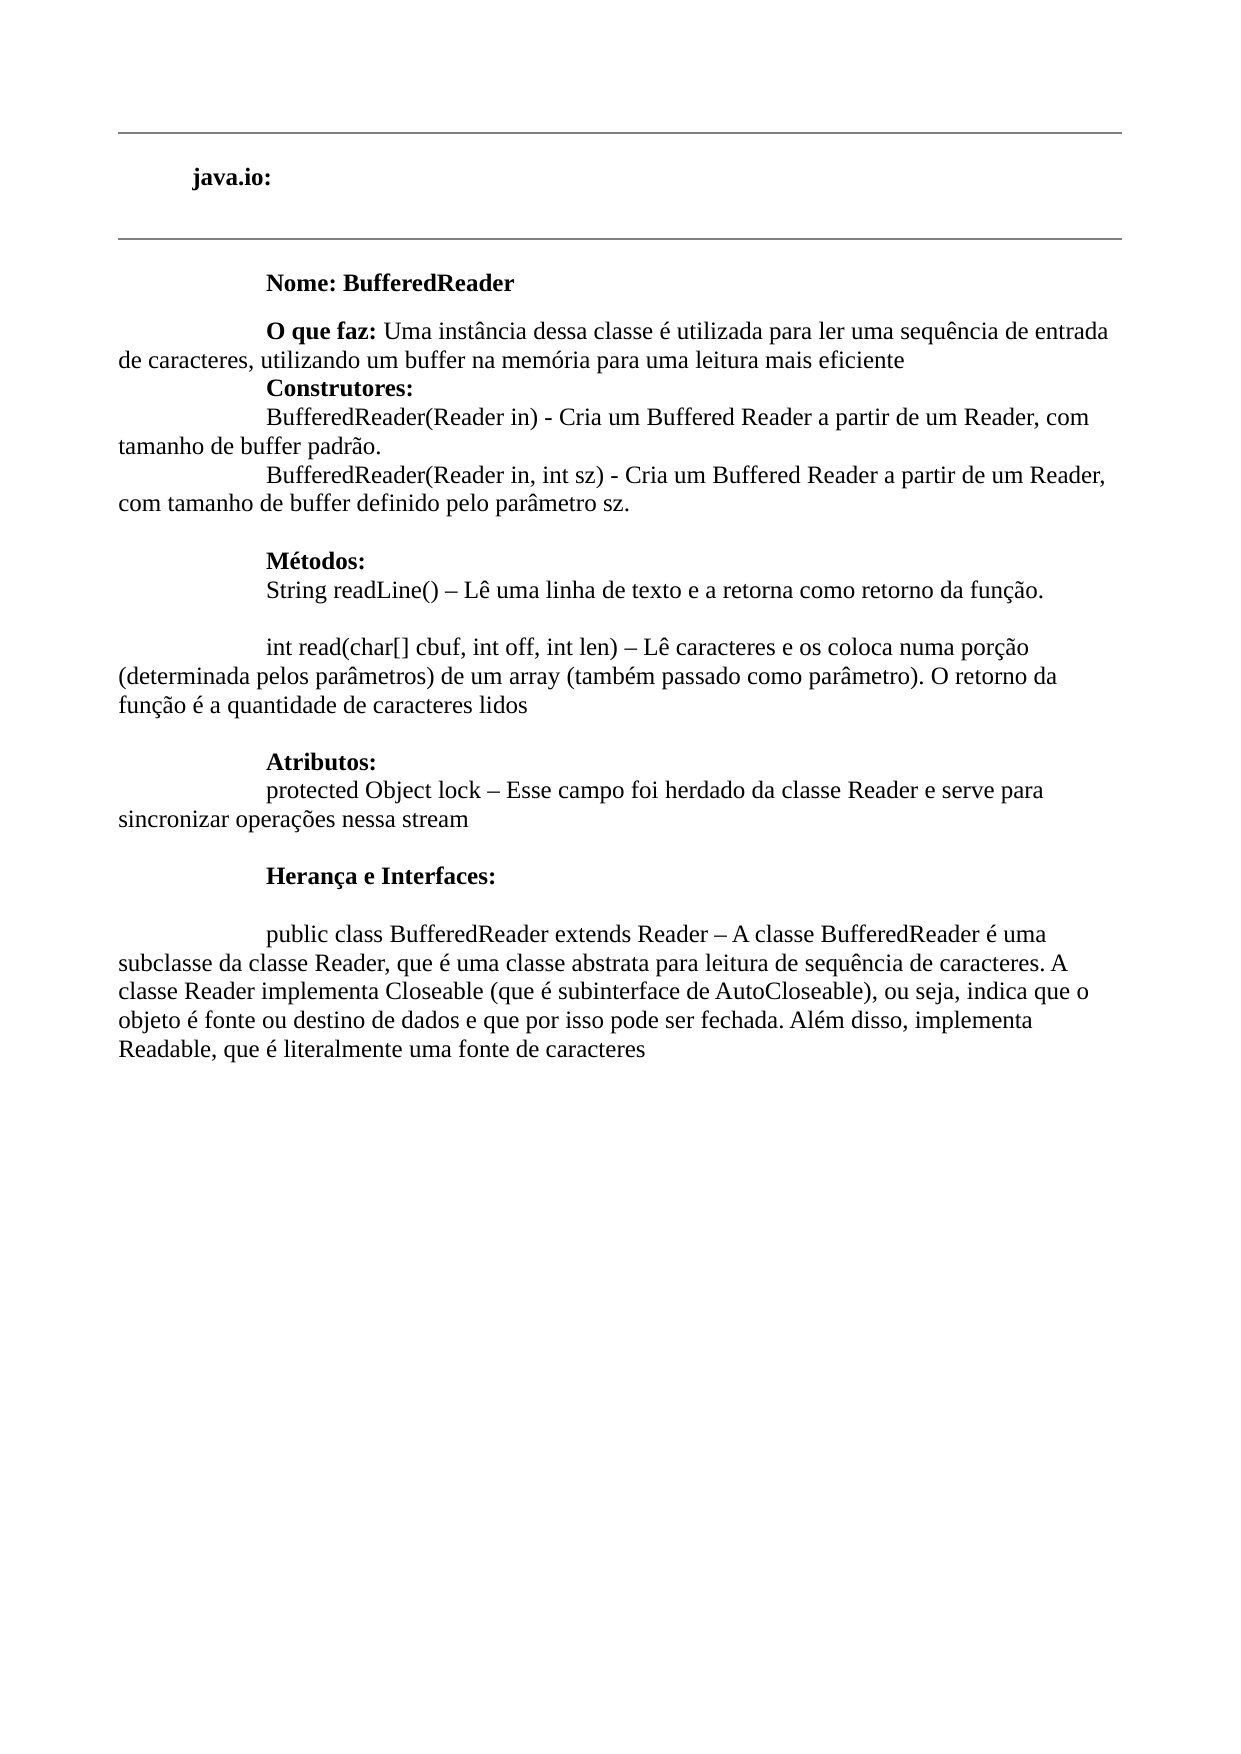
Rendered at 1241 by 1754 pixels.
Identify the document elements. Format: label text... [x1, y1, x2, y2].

text public class BufferedReader extends Reader – A classe BufferedReader é uma subclasse da classe Reader, que é uma classe abstrata para leitura de sequência de caracteres. A classe Reader implementa Closeable (que é subinterface de AutoCloseable), ou seja, indica que o objeto é fonte ou destino de dados e que por isso pode ser fechada. Além disso, implementa Readable, que é literalmente uma fonte de caracteres [118, 919, 1122, 1063]
text Herança e Interfaces: [118, 861, 1122, 890]
text int read(char[] cbuf, int off, int len) – Lê caracteres e os coloca numa porção (determinada pelos parâmetros) de um array (também passado como parâmetro). O retorno da função é a quantidade de caracteres lidos [118, 632, 1122, 718]
text BufferedReader(Reader in) - Cria um Buffered Reader a partir de um Reader, com tamanho de buffer padrão. [118, 402, 1122, 460]
text O que faz: Uma instância dessa classe é utilizada para ler uma sequência de entrada de caracteres, utilizando um buffer na memória para uma leitura mais eficiente [118, 316, 1122, 373]
text Construtores: [118, 373, 1122, 402]
text String readLine() – Lê uma linha de texto e a retorna como retorno da função. [118, 575, 1122, 603]
text java.io: [118, 162, 1122, 191]
text Métodos: [118, 546, 1122, 575]
text protected Object lock – Esse campo foi herdado da classe Reader e serve para sincronizar operações nessa stream [118, 776, 1122, 833]
text Nome: BufferedReader [118, 268, 1122, 297]
text BufferedReader(Reader in, int sz) - Cria um Buffered Reader a partir de um Reader, com tamanho de buffer definido pelo parâmetro sz. [118, 460, 1122, 517]
text Atributos: [118, 747, 1122, 776]
